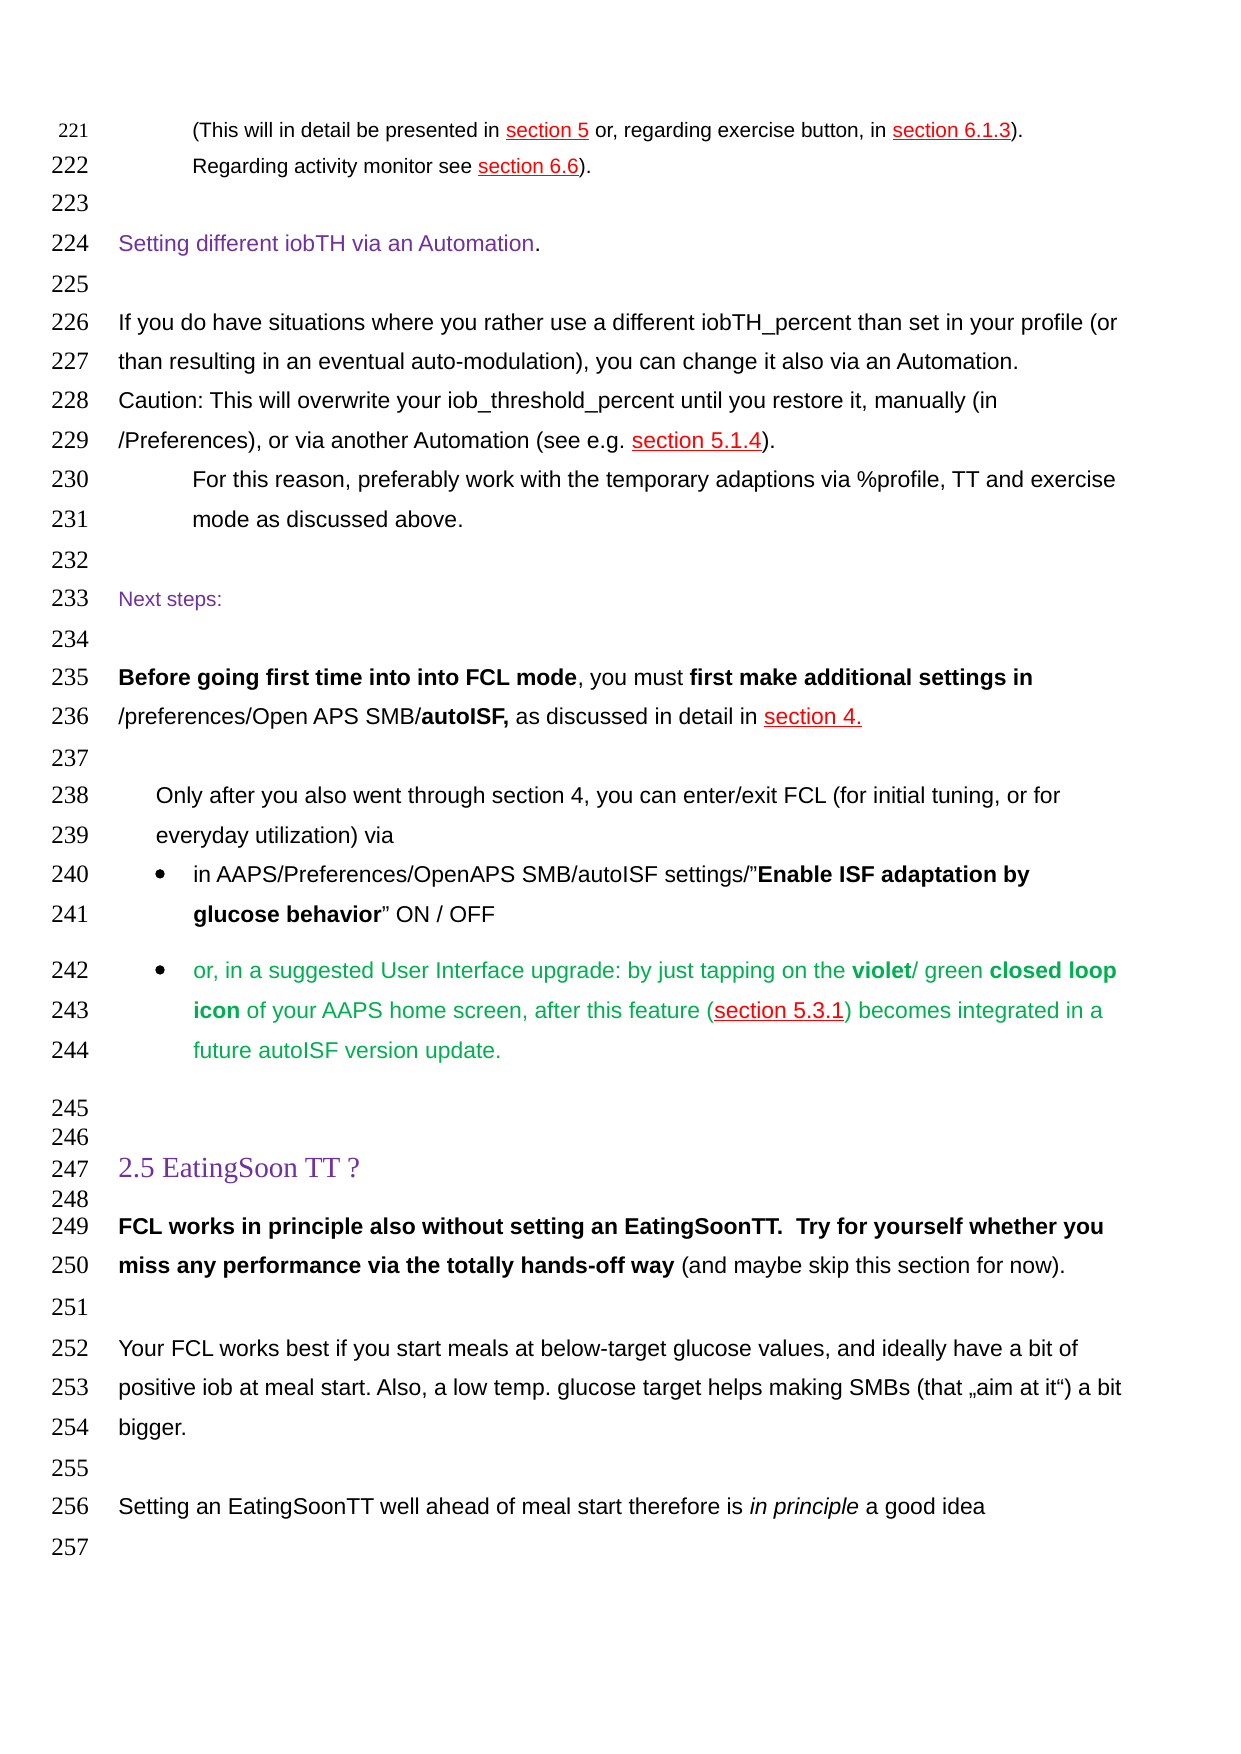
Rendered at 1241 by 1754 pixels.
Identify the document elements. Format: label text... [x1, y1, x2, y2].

text FCL works in principle also without setting an EatingSoonTT. Try for yourself whether you miss any performance via the totally hands-off way (and maybe skip this section for now). [118, 1213, 1122, 1278]
text Setting different iobTH via an Automation. [118, 229, 1122, 256]
text Next steps: [118, 585, 1122, 611]
text For this reason, preferably work with the temporary adaptions via %profile, TT and exercise mode as discussed above. [192, 466, 1122, 532]
text 2.5 EatingSoon TT ? [118, 1150, 1122, 1184]
list in AAPS/Preferences/OpenAPS SMB/autoISF settings/”Enable ISF adaptation by glucose behavior” ON / OFF [156, 861, 1122, 927]
text (This will in detail be presented in section 5 or, regarding exercise button, in section 6.1.3). Regarding activity monitor see section 6.6). [192, 118, 1122, 178]
text Only after you also went through section 4, you can enter/exit FCL (for initial tuning, or for everyday utilization) via [156, 782, 1122, 848]
text Setting an EatingSoonTT well ahead of meal start therefore is in principle a good idea [118, 1493, 1122, 1519]
text Your FCL works best if you start meals at below-target glucose values, and ideally have a bit of positive iob at meal start. Also, a low temp. glucose target helps making SMBs (that „aim at it“) a bit bigger. [118, 1335, 1122, 1440]
text If you do have situations where you rather use a different iobTH_percent than set in your profile (or than resulting in an eventual auto-modulation), you can change it also via an Automation. [118, 308, 1122, 374]
text Before going first time into into FCL mode, you must first make additional settings in /preferences/Open APS SMB/autoISF, as discussed in detail in section 4. [118, 664, 1122, 729]
text Caution: This will overwrite your iob_threshold_percent until you restore it, manually (in /Preferences), or via another Automation (see e.g. section 5.1.4). [118, 387, 1122, 453]
list or, in a suggested User Interface upgrade: by just tapping on the violet/ green closed loop icon of your AAPS home screen, after this feature (section 5.3.1) becomes integrated in a future autoISF version update. [156, 957, 1122, 1063]
